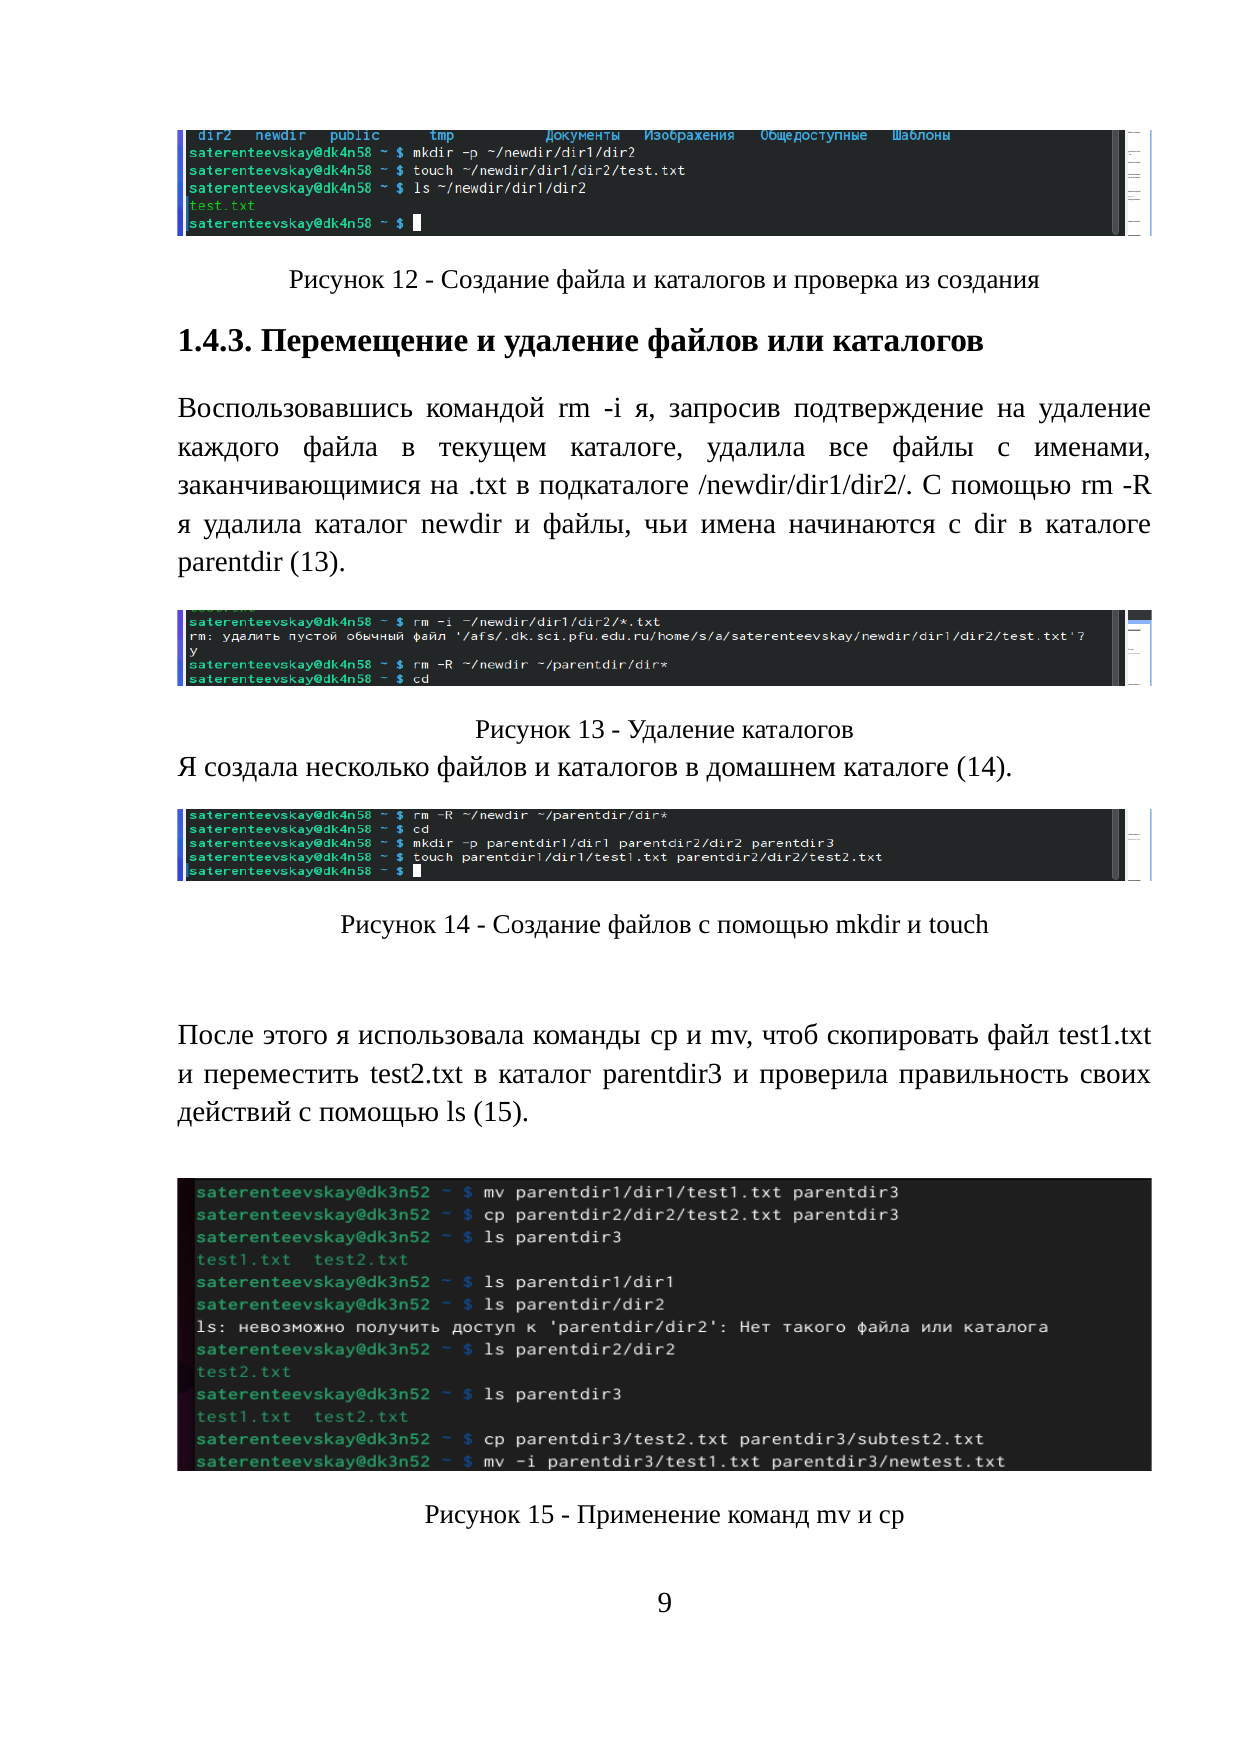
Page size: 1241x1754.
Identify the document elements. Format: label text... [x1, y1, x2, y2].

text Рисунок 15 - Применение команд mv и cp [177, 1471, 1152, 1529]
picture [177, 809, 1152, 881]
text Рисунок 14 - Создание файлов с помощью mkdir и touch [177, 881, 1152, 939]
text Воспользовавшись командой rm -i я, запросив подтверждение на удаление каждого файла в текущем каталоге, удалила все файлы с именами, заканчивающимися на .txt в подкаталоге /newdir/dir1/dir2/. С помощью rm -R я удалила каталог newdir и файлы, чьи имена начинаются с dir в каталоге parentdir (Рисунок 13). [177, 390, 1152, 578]
text Я создала несколько файлов и каталогов в домашнем каталоге (Рисунок 14). [177, 598, 1152, 610]
picture [177, 610, 1152, 686]
text Рисунок 13 - Удаление каталогов [177, 686, 1152, 744]
subtitle 1.4.3. Перемещение и удаление файлов или каталогов [177, 320, 1152, 359]
picture [177, 1178, 1152, 1471]
text Я создала несколько файлов и каталогов в домашнем каталоге (Рисунок 14). [177, 744, 1152, 783]
text Рисунок 12 - Создание файла и каталогов и проверка из создания [177, 236, 1152, 294]
text После этого я использовала команды cp и mv, чтоб скопировать файл test1.txt и переместить test2.txt в каталог parentdir3 и проверила правильность своих действий с помощью ls (Рисунок 15). [177, 1017, 1152, 1128]
picture [177, 130, 1152, 236]
